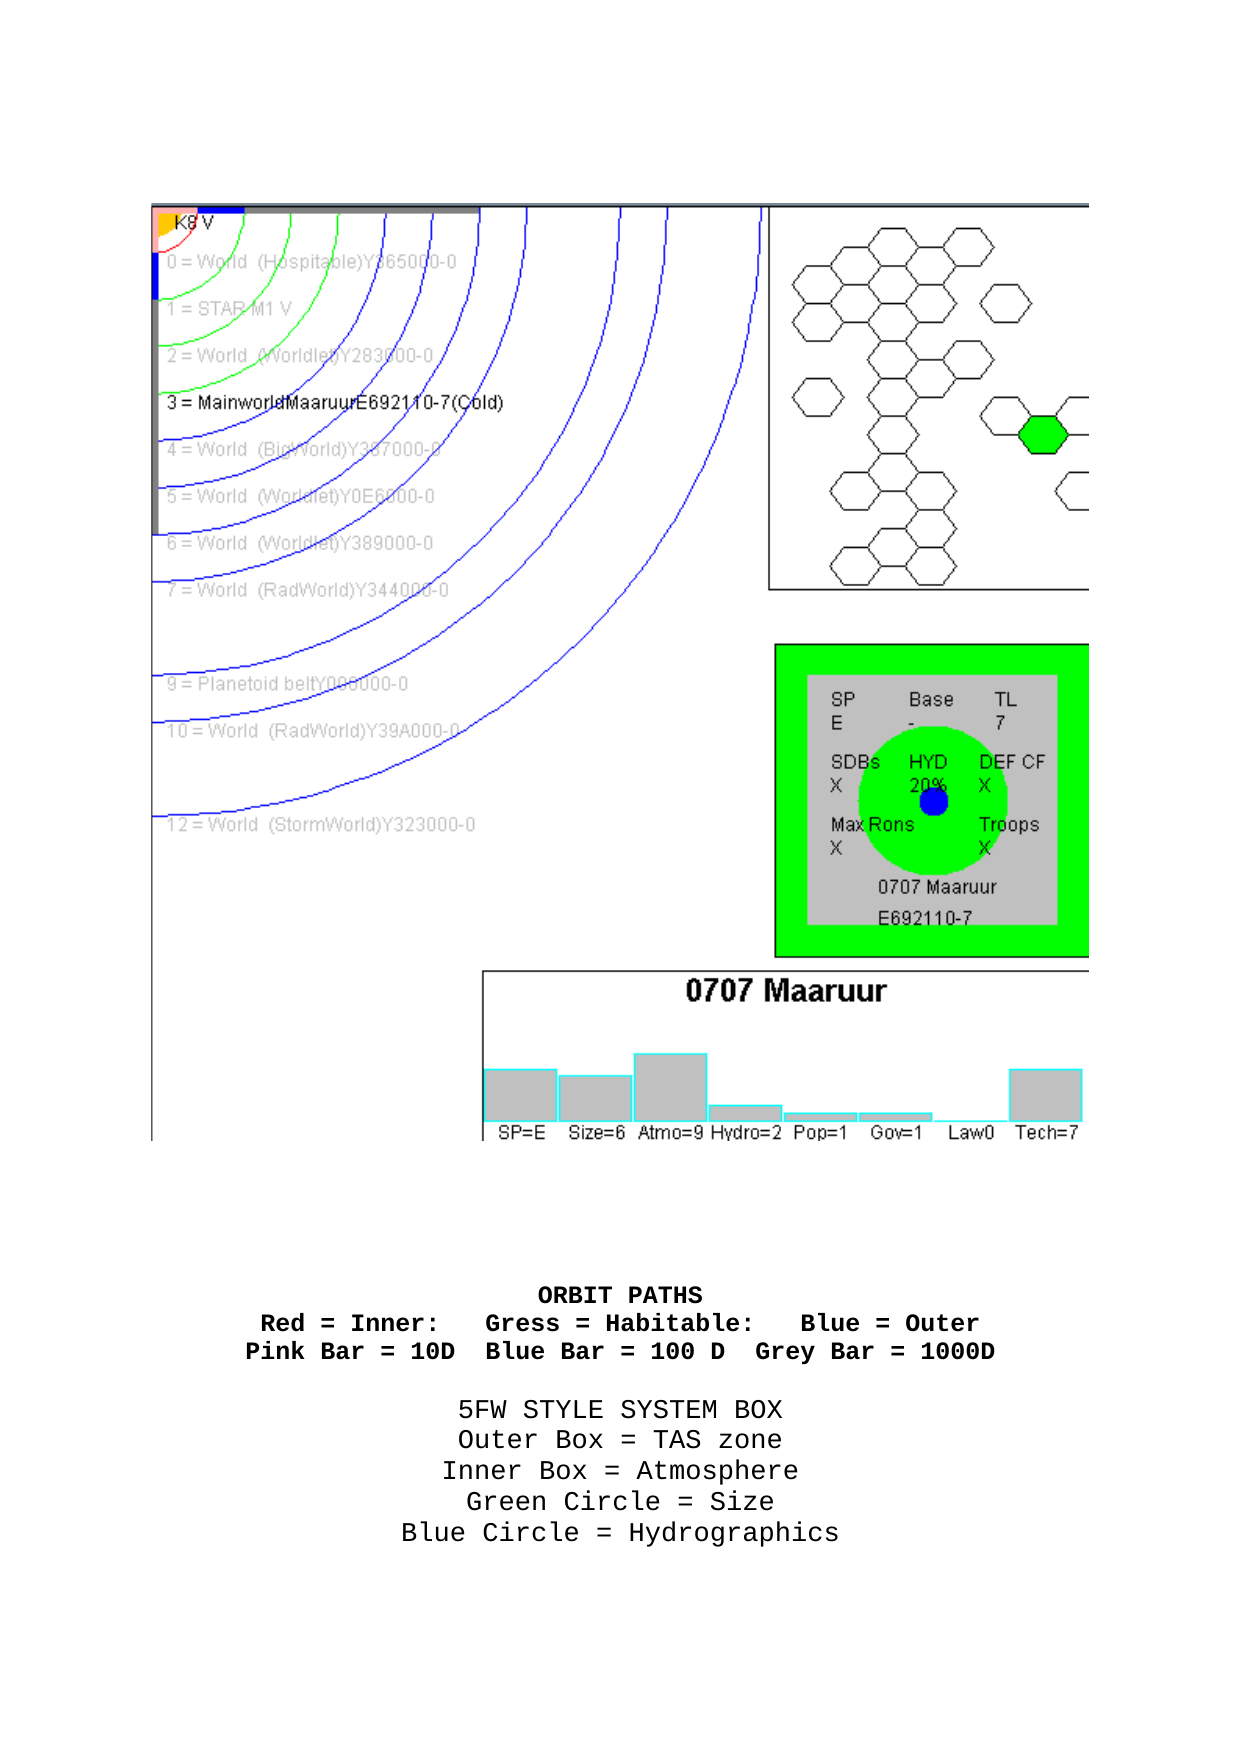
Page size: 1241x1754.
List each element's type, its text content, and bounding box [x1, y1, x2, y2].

picture [151, 203, 1089, 1141]
text ORBIT PATHS [118, 1282, 1122, 1311]
text 5FW STYLE SYSTEM BOX [118, 1396, 1122, 1426]
text Pink Bar = 10D Blue Bar = 100 D Grey Bar = 1000D [118, 1339, 1122, 1367]
text Inner Box = Atmosphere [118, 1457, 1122, 1488]
text Blue Circle = Hydrographics [118, 1518, 1122, 1549]
text Red = Inner: Gress = Habitable: Blue = Outer [118, 1311, 1122, 1339]
text Green Circle = Size [118, 1488, 1122, 1518]
text Outer Box = TAS zone [118, 1426, 1122, 1457]
